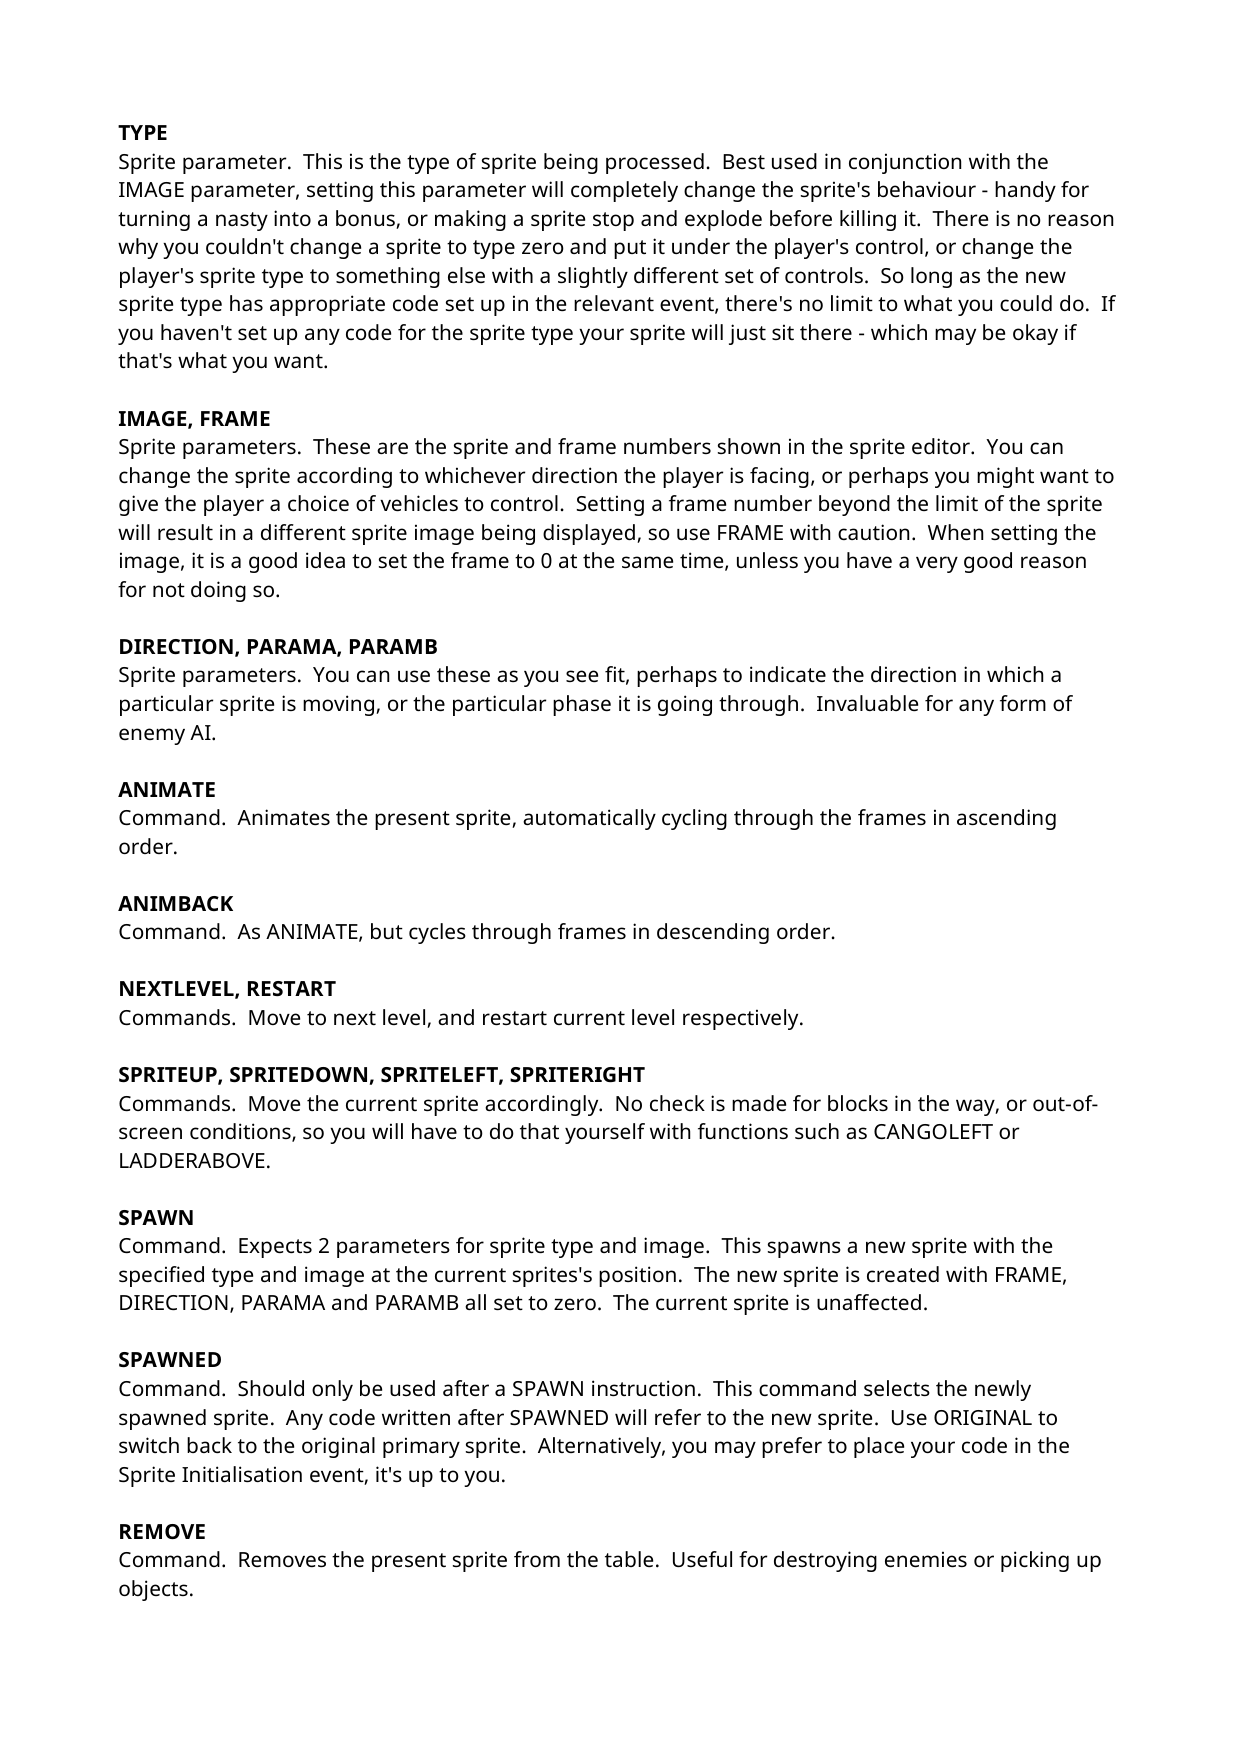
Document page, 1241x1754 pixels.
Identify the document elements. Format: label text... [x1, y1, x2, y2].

text REMOVE [118, 1517, 1122, 1545]
text Commands. Move the current sprite accordingly. No check is made for blocks in the way, or out-of-screen conditions, so you will have to do that yourself with functions such as CANGOLEFT or LADDERABOVE. [118, 1088, 1122, 1174]
text SPAWN [118, 1203, 1122, 1231]
text Command. Expects 2 parameters for sprite type and image. This spawns a new sprite with the specified type and image at the current sprites's position. The new sprite is created with FRAME, DIRECTION, PARAMA and PARAMB all set to zero. The current sprite is unaffected. [118, 1231, 1122, 1317]
text Commands. Move to next level, and restart current level respectively. [118, 1003, 1122, 1031]
text Sprite parameters. You can use these as you see fit, perhaps to indicate the direction in which a particular sprite is moving, or the particular phase it is going through. Invaluable for any form of enemy AI. [118, 660, 1122, 746]
text SPAWNED [118, 1345, 1122, 1374]
text DIRECTION, PARAMA, PARAMB [118, 632, 1122, 660]
text IMAGE, FRAME [118, 403, 1122, 432]
text Command. As ANIMATE, but cycles through frames in descending order. [118, 917, 1122, 946]
text SPRITEUP, SPRITEDOWN, SPRITELEFT, SPRITERIGHT [118, 1060, 1122, 1088]
text Command. Removes the present sprite from the table. Useful for destroying enemies or picking up objects. [118, 1545, 1122, 1602]
text Command. Animates the present sprite, automatically cycling through the frames in ascending order. [118, 803, 1122, 860]
text Sprite parameters. These are the sprite and frame numbers shown in the sprite editor. You can change the sprite according to whichever direction the player is facing, or perhaps you might want to give the player a choice of vehicles to control. Setting a frame number beyond the limit of the sprite will result in a different sprite image being displayed, so use FRAME with caution. When setting the image, it is a good idea to set the frame to 0 at the same time, unless you have a very good reason for not doing so. [118, 432, 1122, 603]
text Sprite parameter. This is the type of sprite being processed. Best used in conjunction with the IMAGE parameter, setting this parameter will completely change the sprite's behaviour - handy for turning a nasty into a bonus, or making a sprite stop and explode before killing it. There is no reason why you couldn't change a sprite to type zero and put it under the player's control, or change the player's sprite type to something else with a slightly different set of controls. So long as the new sprite type has appropriate code set up in the relevant event, there's no limit to what you could do. If you haven't set up any code for the sprite type your sprite will just sit there - which may be okay if that's what you want. [118, 147, 1122, 375]
text NEXTLEVEL, RESTART [118, 974, 1122, 1003]
text Command. Should only be used after a SPAWN instruction. This command selects the newly spawned sprite. Any code written after SPAWNED will refer to the new sprite. Use ORIGINAL to switch back to the original primary sprite. Alternatively, you may prefer to place your code in the Sprite Initialisation event, it's up to you. [118, 1374, 1122, 1488]
text TYPE [118, 118, 1122, 147]
text ANIMBACK [118, 889, 1122, 917]
text ANIMATE [118, 774, 1122, 803]
